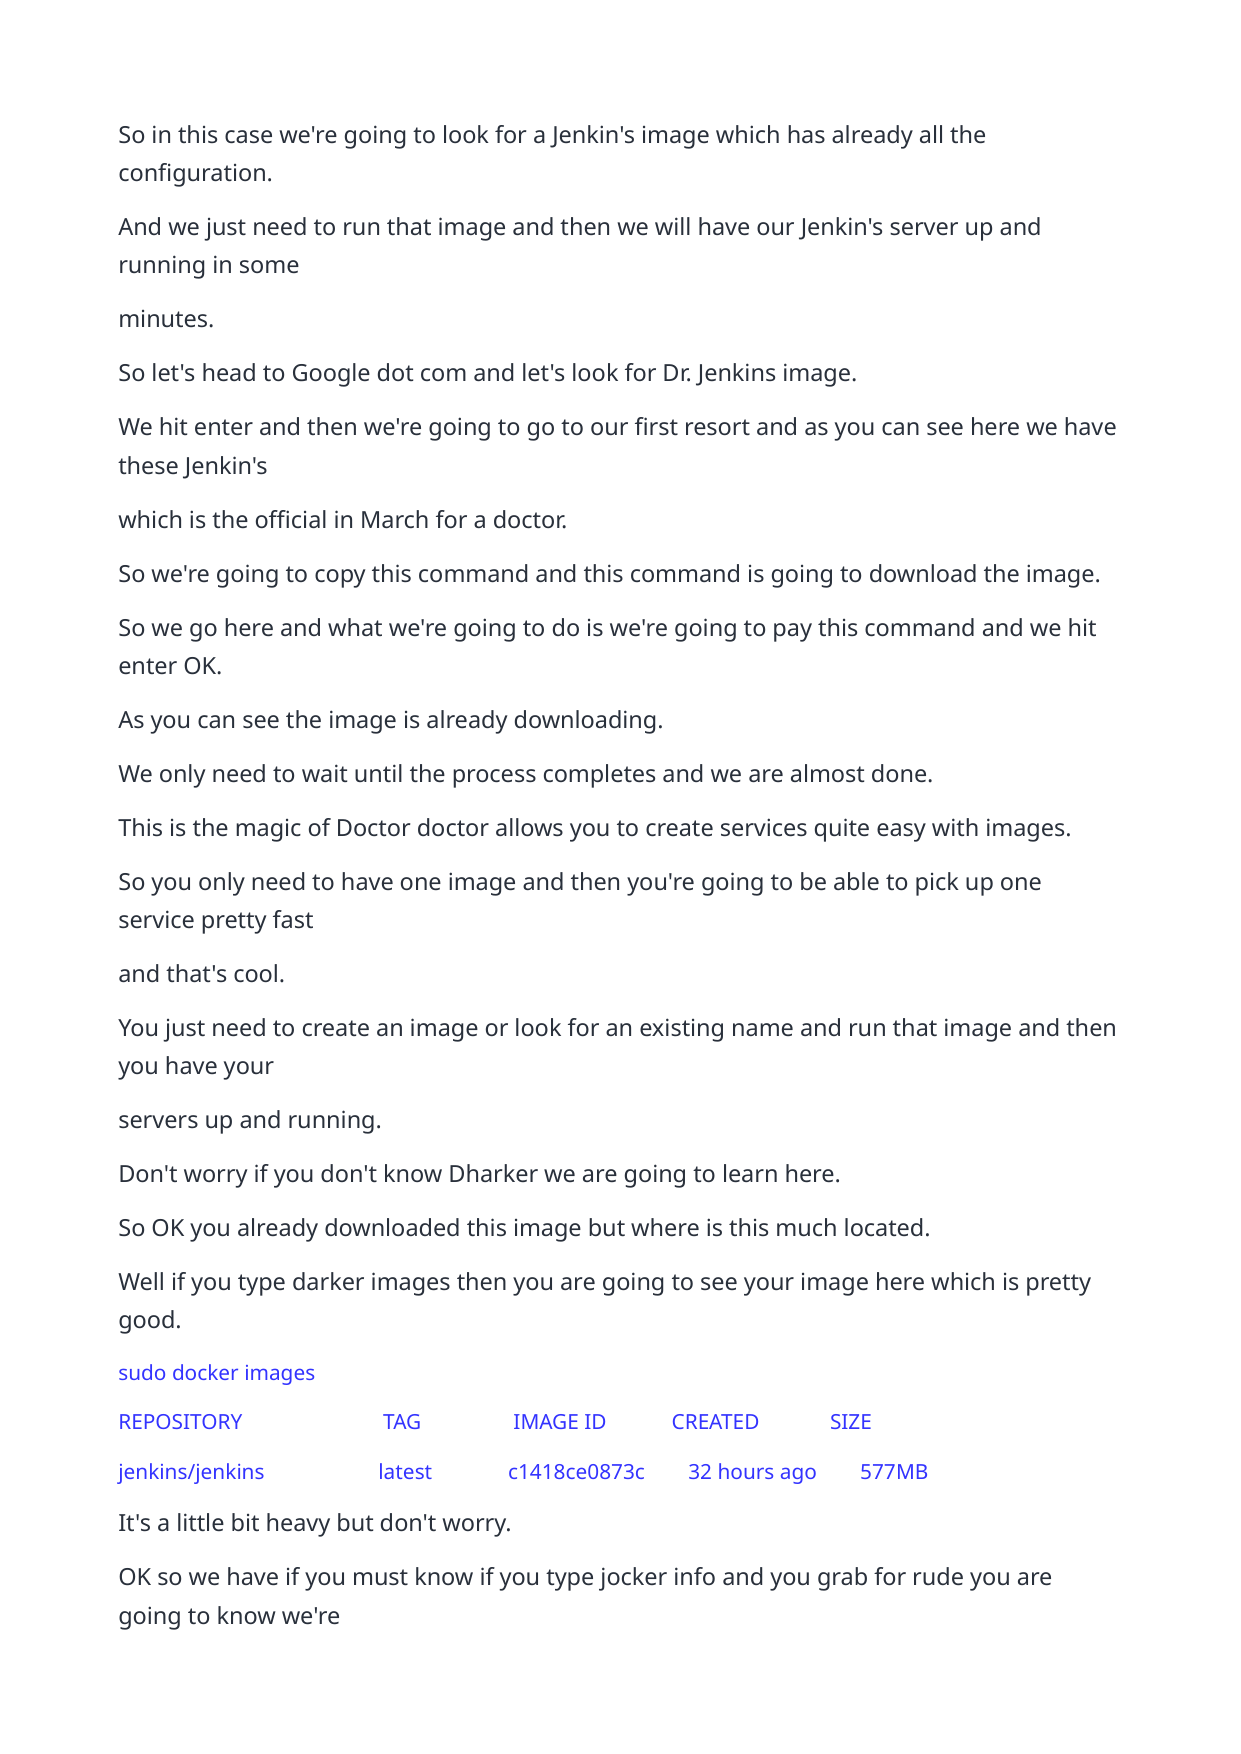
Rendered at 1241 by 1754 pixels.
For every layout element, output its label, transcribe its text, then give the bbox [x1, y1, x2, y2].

text And we just need to run that image and then we will have our Jenkin's server up and running in some [118, 210, 1122, 281]
text We only need to wait until the process completes and we are almost done. [118, 757, 1122, 789]
text As you can see the image is already downloading. [118, 703, 1122, 735]
text So let's head to Google dot com and let's look for Dr. Jenkins image. [118, 357, 1122, 389]
text Well if you type darker images then you are going to see your image here which is pretty good. [118, 1265, 1122, 1336]
text which is the official in March for a doctor. [118, 503, 1122, 535]
text REPOSITORY TAG IMAGE ID CREATED SIZE [118, 1407, 1122, 1436]
text minutes. [118, 303, 1122, 335]
text So you only need to have one image and then you're going to be able to pick up one service pretty fast [118, 865, 1122, 935]
text sudo docker images [118, 1358, 1122, 1386]
text and that's cool. [118, 957, 1122, 989]
text jenkins/jenkins latest c1418ce0873c 32 hours ago 577MB [118, 1457, 1122, 1486]
text This is the magic of Doctor doctor allows you to create services quite easy with images. [118, 811, 1122, 843]
text It's a little bit heavy but don't worry. [118, 1507, 1122, 1539]
text Don't worry if you don't know Dharker we are going to learn here. [118, 1157, 1122, 1189]
text So we go here and what we're going to do is we're going to pay this command and we hit enter OK. [118, 611, 1122, 681]
text We hit enter and then we're going to go to our first resort and as you can see here we have these Jenkin's [118, 411, 1122, 481]
text You just need to create an image or look for an existing name and run that image and then you have your [118, 1011, 1122, 1082]
text So we're going to copy this command and this command is going to download the image. [118, 557, 1122, 589]
text OK so we have if you must know if you type jocker info and you grab for rude you are going to know we're [118, 1561, 1122, 1631]
text So in this case we're going to look for a Jenkin's image which has already all the configuration. [118, 118, 1122, 188]
text servers up and running. [118, 1103, 1122, 1136]
text So OK you already downloaded this image but where is this much located. [118, 1211, 1122, 1243]
